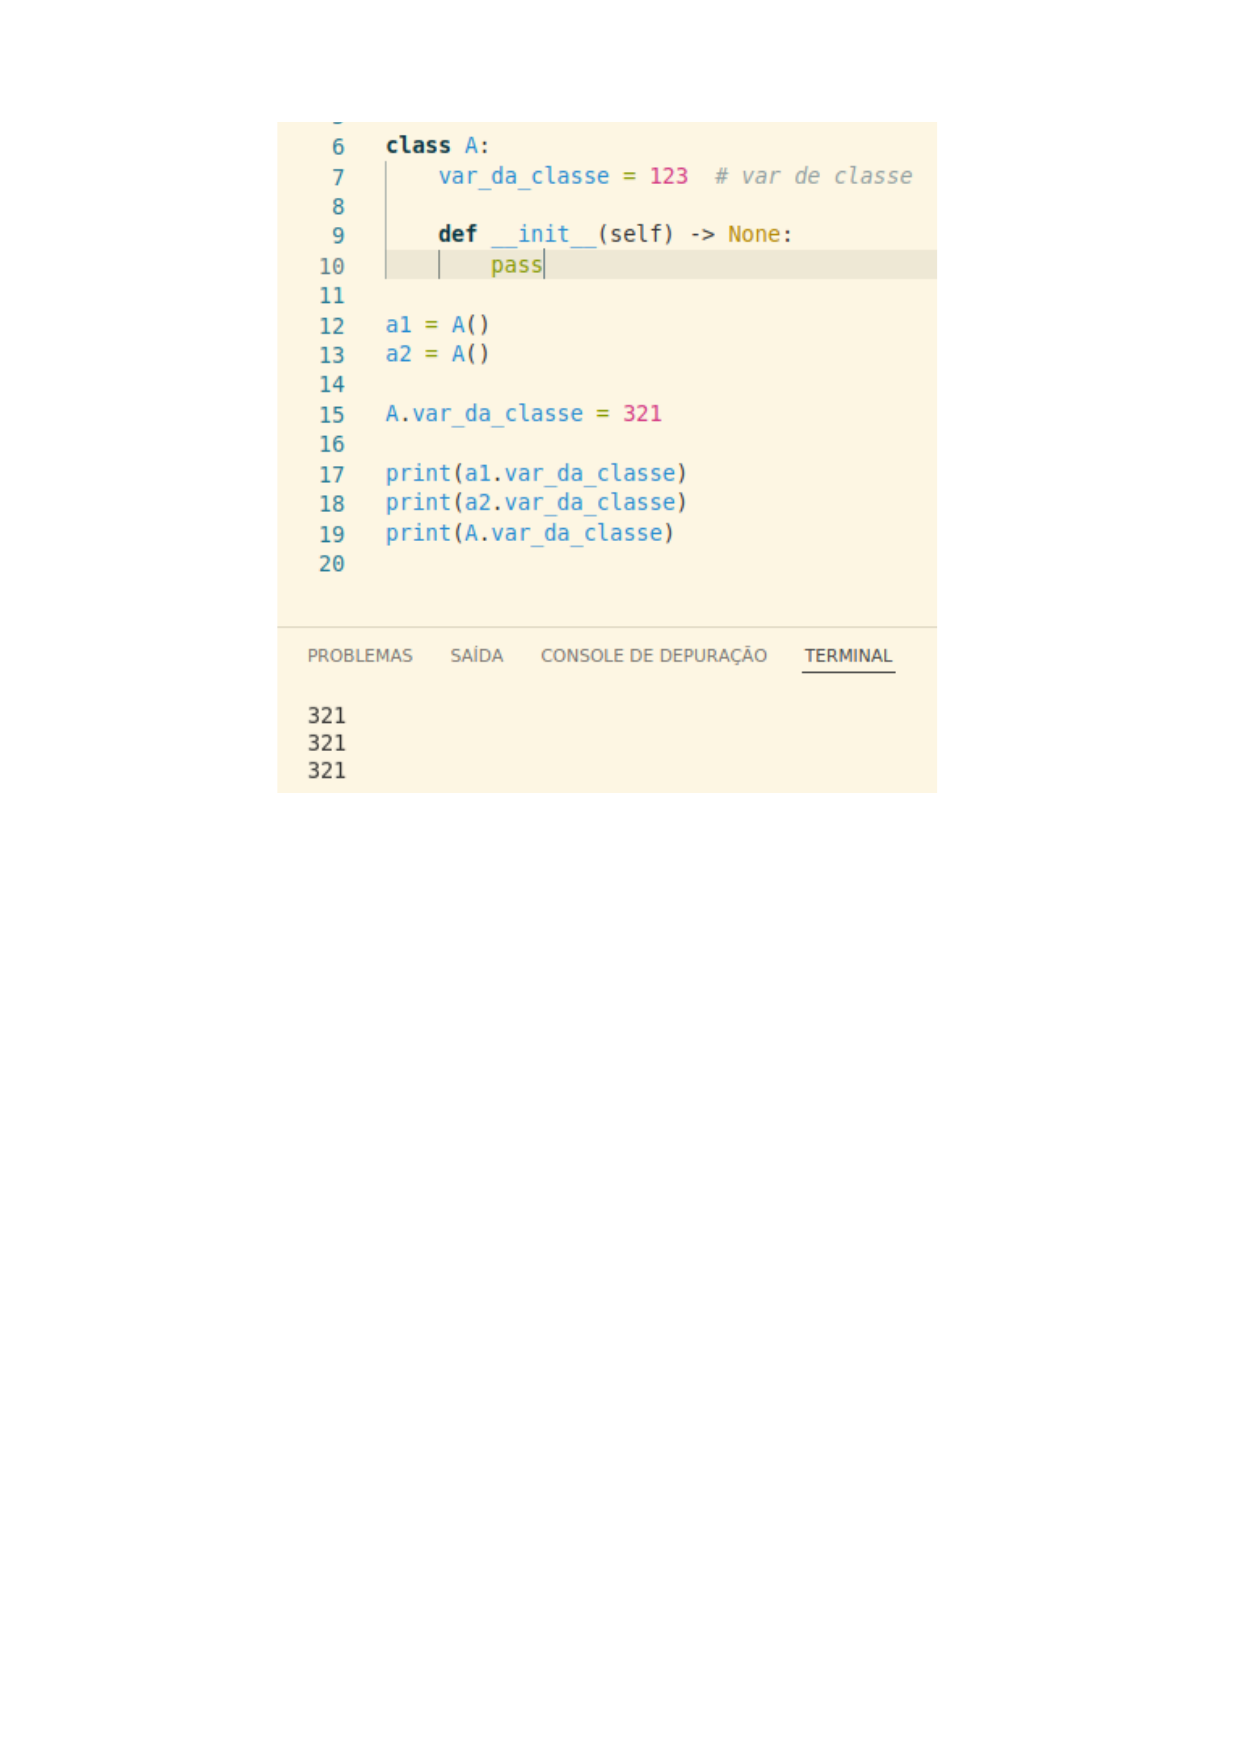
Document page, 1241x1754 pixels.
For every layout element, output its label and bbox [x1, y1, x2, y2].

picture [277, 122, 938, 793]
